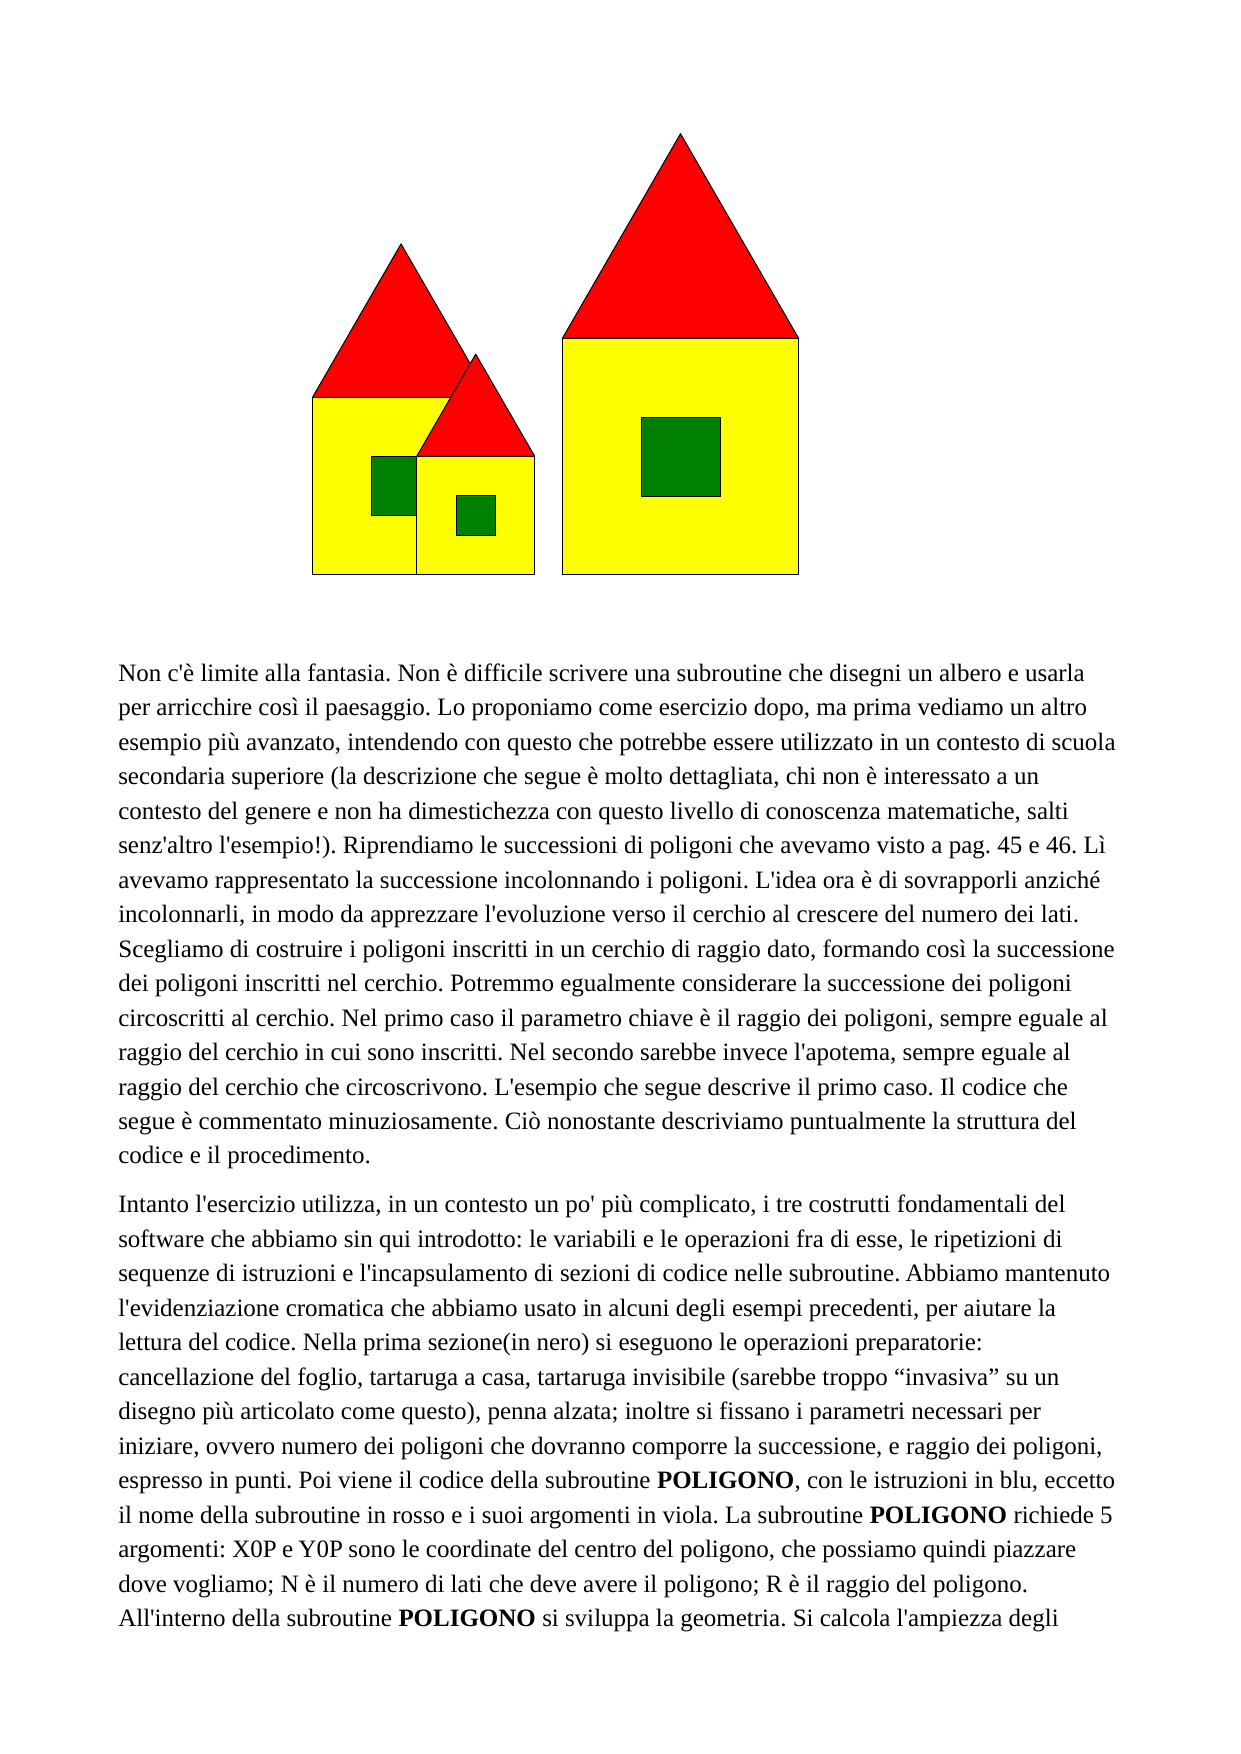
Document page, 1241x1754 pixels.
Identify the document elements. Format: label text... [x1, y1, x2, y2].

text Non c'è limite alla fantasia. Non è difficile scrivere una subroutine che disegni un albero e usarla per arricchire così il paesaggio. Lo proponiamo come esercizio dopo, ma prima vediamo un altro esempio più avanzato, intendendo con questo che potrebbe essere utilizzato in un contesto di scuola secondaria superiore (la descrizione che segue è molto dettagliata, chi non è interessato a un contesto del genere e non ha dimestichezza con questo livello di conoscenza matematiche, salti senz'altro l'esempio!). Riprendiamo le successioni di poligoni che avevamo visto a pag. 45 e 46. Lì avevamo rappresentato la successione incolonnando i poligoni. L'idea ora è di sovrapporli anziché incolonnarli, in modo da apprezzare l'evoluzione verso il cerchio al crescere del numero dei lati. Scegliamo di costruire i poligoni inscritti in un cerchio di raggio dato, formando così la successione dei poligoni inscritti nel cerchio. Potremmo egualmente considerare la successione dei poligoni circoscritti al cerchio. Nel primo caso il parametro chiave è il raggio dei poligoni, sempre eguale al raggio del cerchio in cui sono inscritti. Nel secondo sarebbe invece l'apotema, sempre eguale al raggio del cerchio che circoscrivono. L'esempio che segue descrive il primo caso. Il codice che segue è commentato minuziosamente. Ciò nonostante descriviamo puntualmente la struttura del codice e il procedimento. [118, 658, 1122, 1169]
text Intanto l'esercizio utilizza, in un contesto un po' più complicato, i tre costrutti fondamentali del software che abbiamo sin qui introdotto: le variabili e le operazioni fra di esse, le ripetizioni di sequenze di istruzioni e l'incapsulamento di sezioni di codice nelle subroutine. Abbiamo mantenuto l'evidenziazione cromatica che abbiamo usato in alcuni degli esempi precedenti, per aiutare la lettura del codice. Nella prima sezione(in nero) si eseguono le operazioni preparatorie: cancellazione del foglio, tartaruga a casa, tartaruga invisibile (sarebbe troppo “invasiva” su un disegno più articolato come questo), penna alzata; inoltre si fissano i parametri necessari per iniziare, ovvero numero dei poligoni che dovranno comporre la successione, e raggio dei poligoni, espresso in punti. Poi viene il codice della subroutine POLIGONO, con le istruzioni in blu, eccetto il nome della subroutine in rosso e i suoi argomenti in viola. La subroutine POLIGONO richiede 5 argomenti: X0P e Y0P sono le coordinate del centro del poligono, che possiamo quindi piazzare dove vogliamo; N è il numero di lati che deve avere il poligono; R è il raggio del poligono. All'interno della subroutine POLIGONO si sviluppa la geometria. Si calcola l'ampiezza degli [118, 1189, 1122, 1632]
